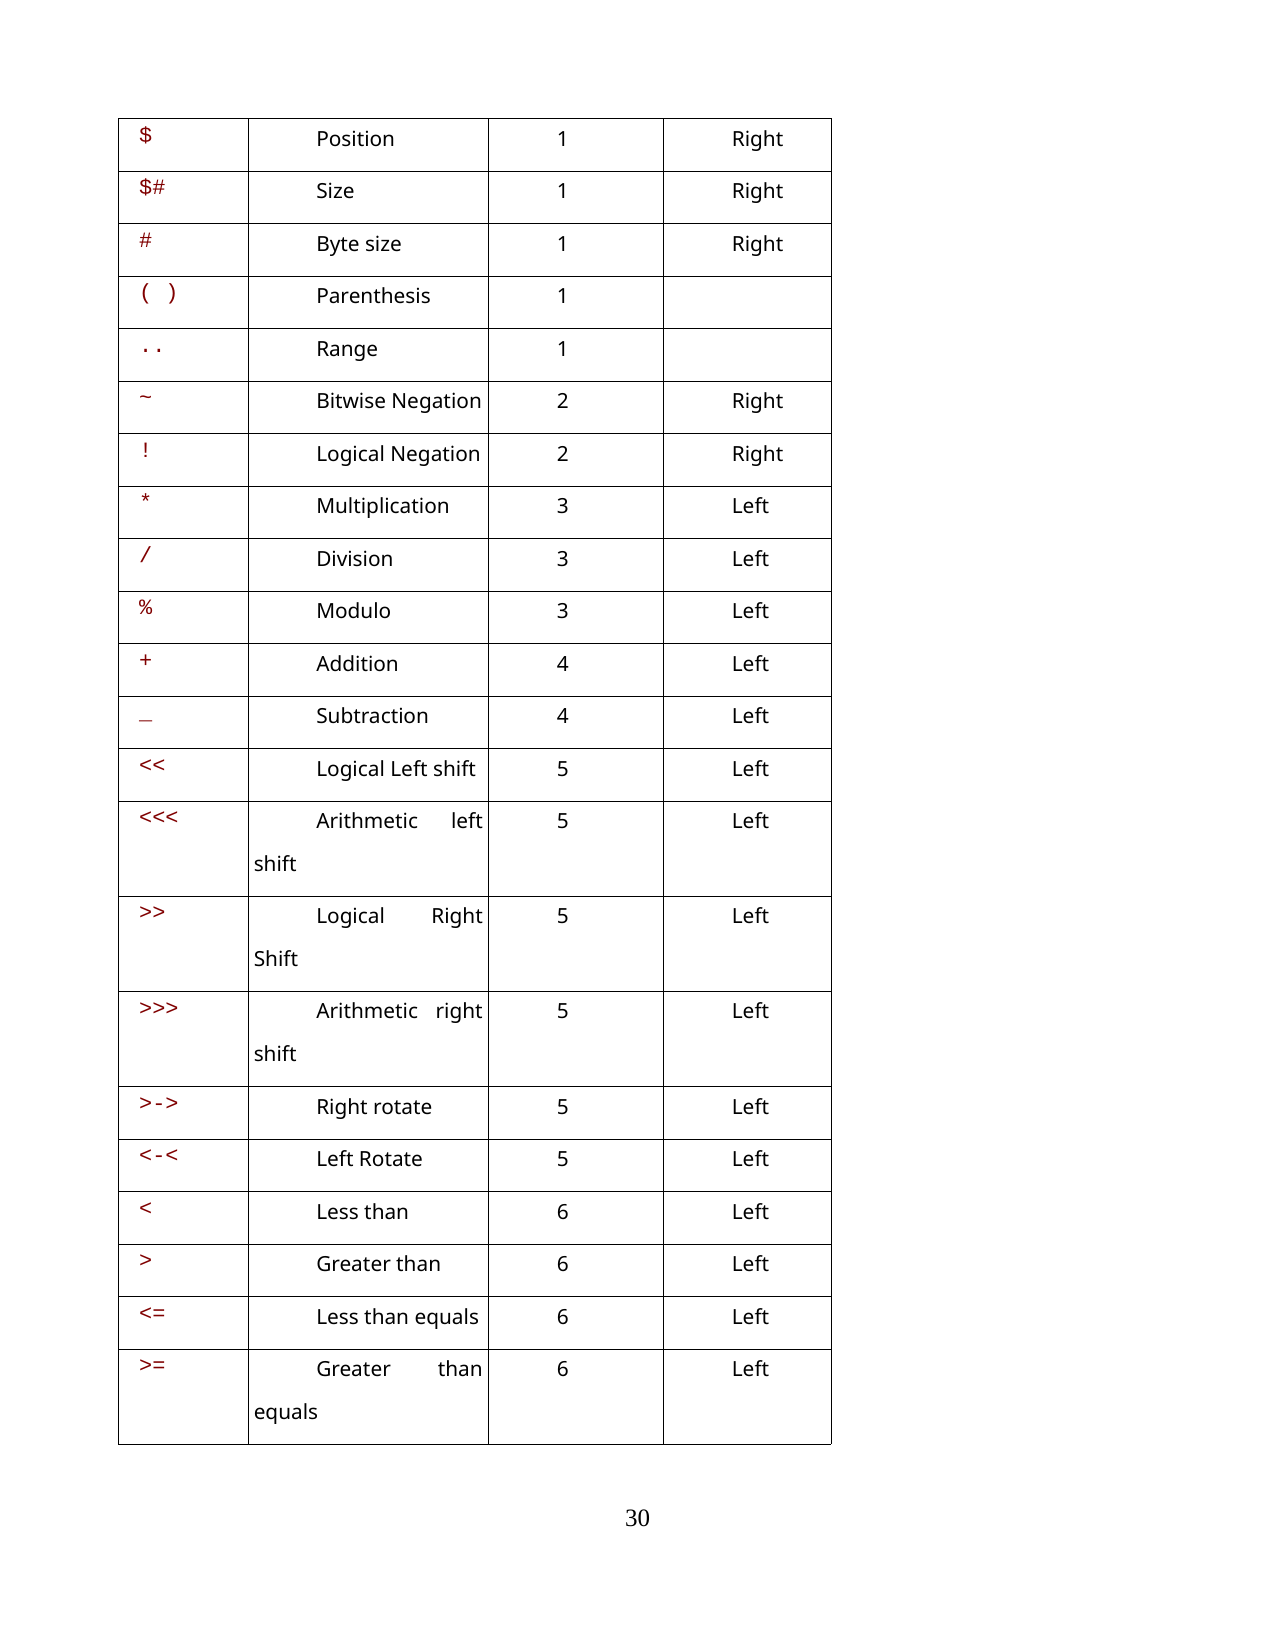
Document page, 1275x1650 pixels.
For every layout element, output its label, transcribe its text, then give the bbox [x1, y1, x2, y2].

table_cell Left [664, 749, 831, 801]
table_cell Arithmetic right shift [249, 992, 488, 1086]
table_cell Right rotate [249, 1087, 488, 1138]
table_cell Size [249, 172, 488, 223]
table_cell <<< [119, 802, 248, 896]
table_cell 4 [489, 644, 663, 696]
table_cell Arithmetic left shift [249, 802, 488, 896]
table_cell >= [119, 1350, 248, 1443]
table_cell Less than [249, 1192, 488, 1243]
table_cell * [119, 487, 248, 538]
table_cell 1 [489, 329, 663, 381]
table_cell [664, 277, 831, 328]
table_cell Left [664, 1087, 831, 1138]
table_cell 1 [489, 119, 663, 171]
table_cell <= [119, 1297, 248, 1348]
table_cell Left [664, 487, 831, 538]
table_cell Left [664, 592, 831, 643]
table_cell 5 [489, 992, 663, 1086]
table_cell 3 [489, 487, 663, 538]
table_cell Left [664, 1350, 831, 1443]
table_cell 1 [489, 172, 663, 223]
table_cell Right [664, 119, 831, 171]
table_cell Left [664, 992, 831, 1086]
table_cell Left [664, 1192, 831, 1243]
table_cell 5 [489, 1087, 663, 1138]
table_cell $# [119, 172, 248, 223]
table_cell / [119, 539, 248, 591]
table_cell _ [119, 697, 248, 748]
table_cell >-> [119, 1087, 248, 1138]
table_cell 2 [489, 382, 663, 433]
table_cell ! [119, 434, 248, 486]
table_cell ( ) [119, 277, 248, 328]
table_cell 2 [489, 434, 663, 486]
table_cell Right [664, 172, 831, 223]
table_cell 5 [489, 897, 663, 991]
table_cell Multiplication [249, 487, 488, 538]
table_cell % [119, 592, 248, 643]
table_cell Right [664, 382, 831, 433]
table_cell Less than equals [249, 1297, 488, 1348]
table_cell 3 [489, 592, 663, 643]
table_cell Parenthesis [249, 277, 488, 328]
table_cell Logical Right Shift [249, 897, 488, 991]
table_cell Division [249, 539, 488, 591]
table_cell 3 [489, 539, 663, 591]
table_cell Modulo [249, 592, 488, 643]
table_cell >> [119, 897, 248, 991]
table_cell Bitwise Negation [249, 382, 488, 433]
table_cell << [119, 749, 248, 801]
table_cell Right [664, 434, 831, 486]
table_cell 6 [489, 1350, 663, 1443]
table_cell Addition [249, 644, 488, 696]
table_cell 5 [489, 802, 663, 896]
table_cell <-< [119, 1140, 248, 1191]
table_cell Left [664, 897, 831, 991]
table_cell 1 [489, 224, 663, 276]
table_cell 6 [489, 1192, 663, 1243]
table_cell < [119, 1192, 248, 1243]
table_cell Subtraction [249, 697, 488, 748]
table_cell Greater than equals [249, 1350, 488, 1443]
table_cell >>> [119, 992, 248, 1086]
table_cell > [119, 1245, 248, 1296]
table_cell Logical Negation [249, 434, 488, 486]
table_cell Left [664, 802, 831, 896]
table_cell Left [664, 697, 831, 748]
table_cell [664, 329, 831, 381]
table_cell Left [664, 1245, 831, 1296]
table_cell Left [664, 1297, 831, 1348]
table_cell Logical Left shift [249, 749, 488, 801]
table_cell Right [664, 224, 831, 276]
table_cell Range [249, 329, 488, 381]
table_cell 1 [489, 277, 663, 328]
table_cell 6 [489, 1245, 663, 1296]
table_cell Position [249, 119, 488, 171]
table_cell Left [664, 539, 831, 591]
table_cell Greater than [249, 1245, 488, 1296]
table_cell 5 [489, 749, 663, 801]
table_cell Left Rotate [249, 1140, 488, 1191]
table_cell Left [664, 644, 831, 696]
table_cell 6 [489, 1297, 663, 1348]
table_cell Byte size [249, 224, 488, 276]
table_cell 5 [489, 1140, 663, 1191]
table_cell 4 [489, 697, 663, 748]
table_cell ~ [119, 382, 248, 433]
table_cell Left [664, 1140, 831, 1191]
table_cell .. [119, 329, 248, 381]
table_cell + [119, 644, 248, 696]
table_cell $ [119, 119, 248, 171]
table_cell # [119, 224, 248, 276]
